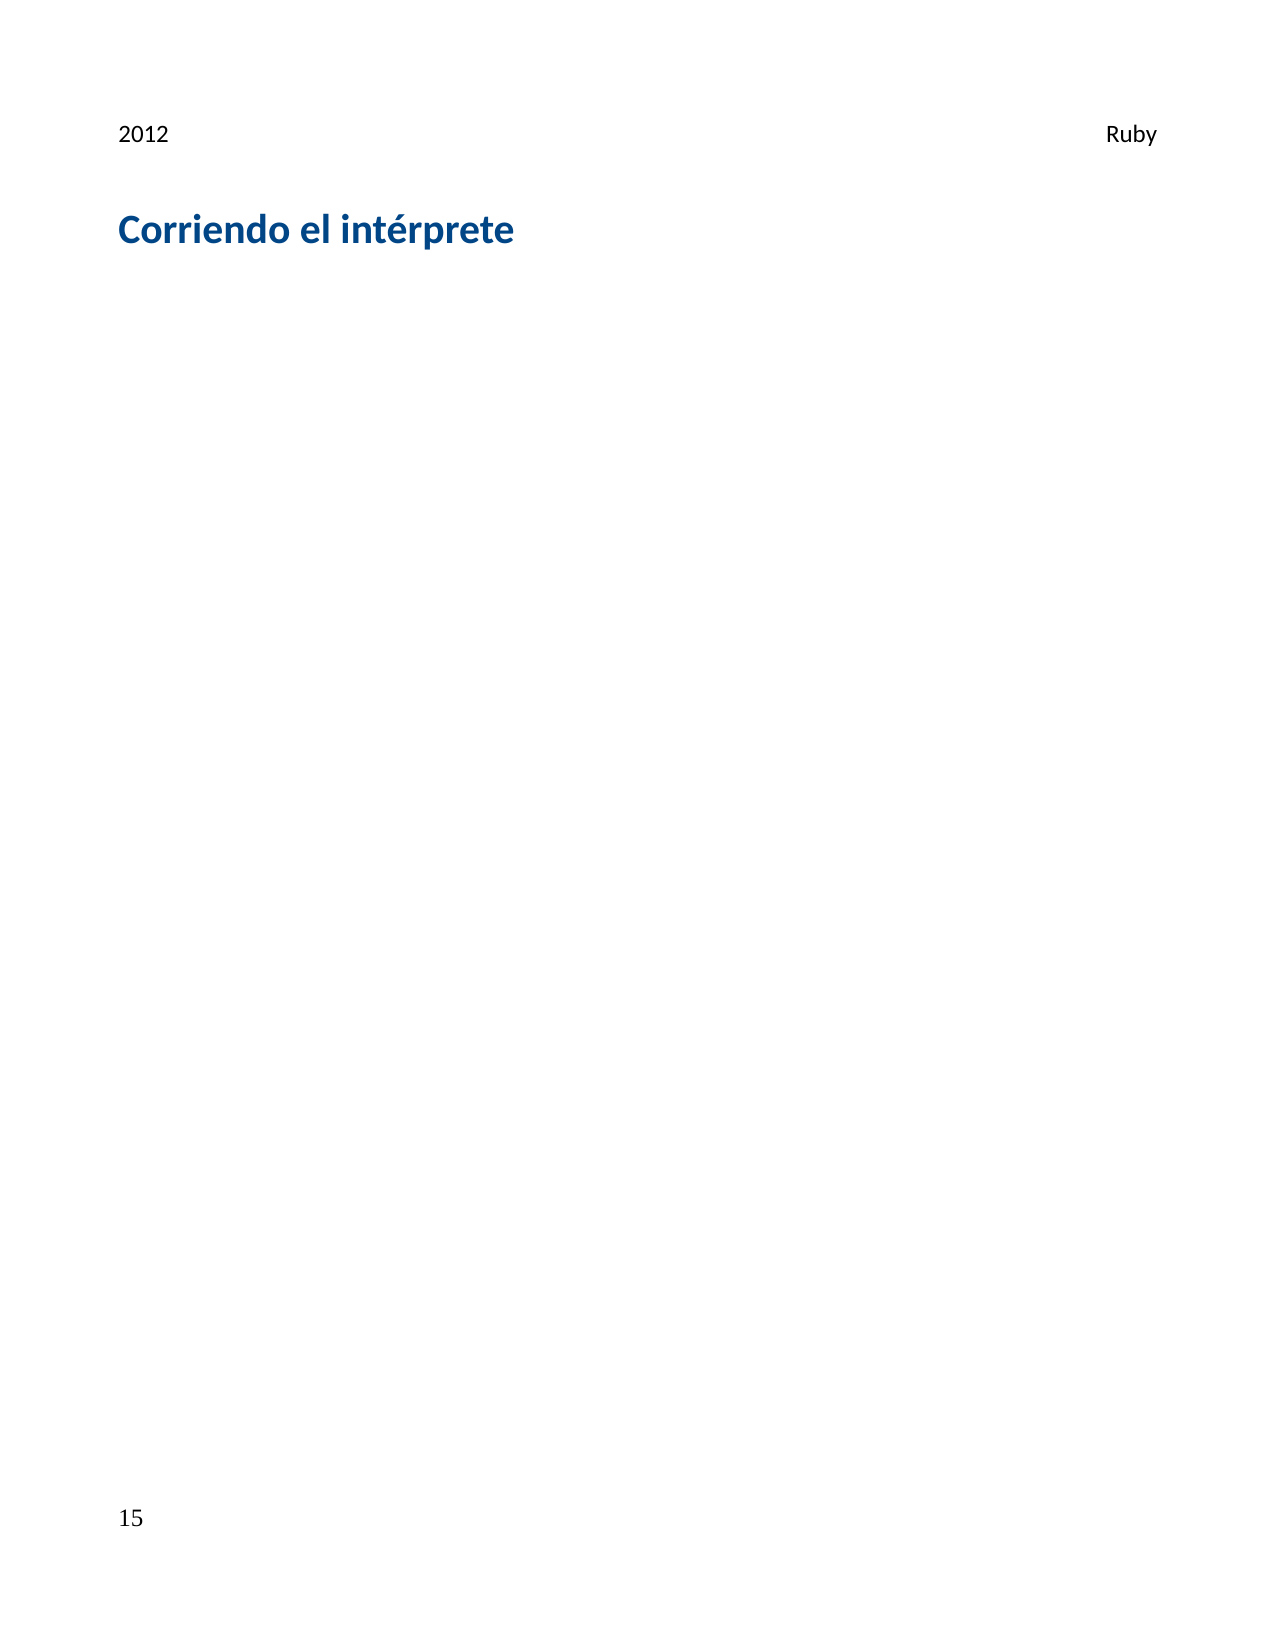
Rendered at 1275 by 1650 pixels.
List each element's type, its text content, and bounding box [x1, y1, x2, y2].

subtitle Corriendo el intérprete [118, 203, 1157, 254]
